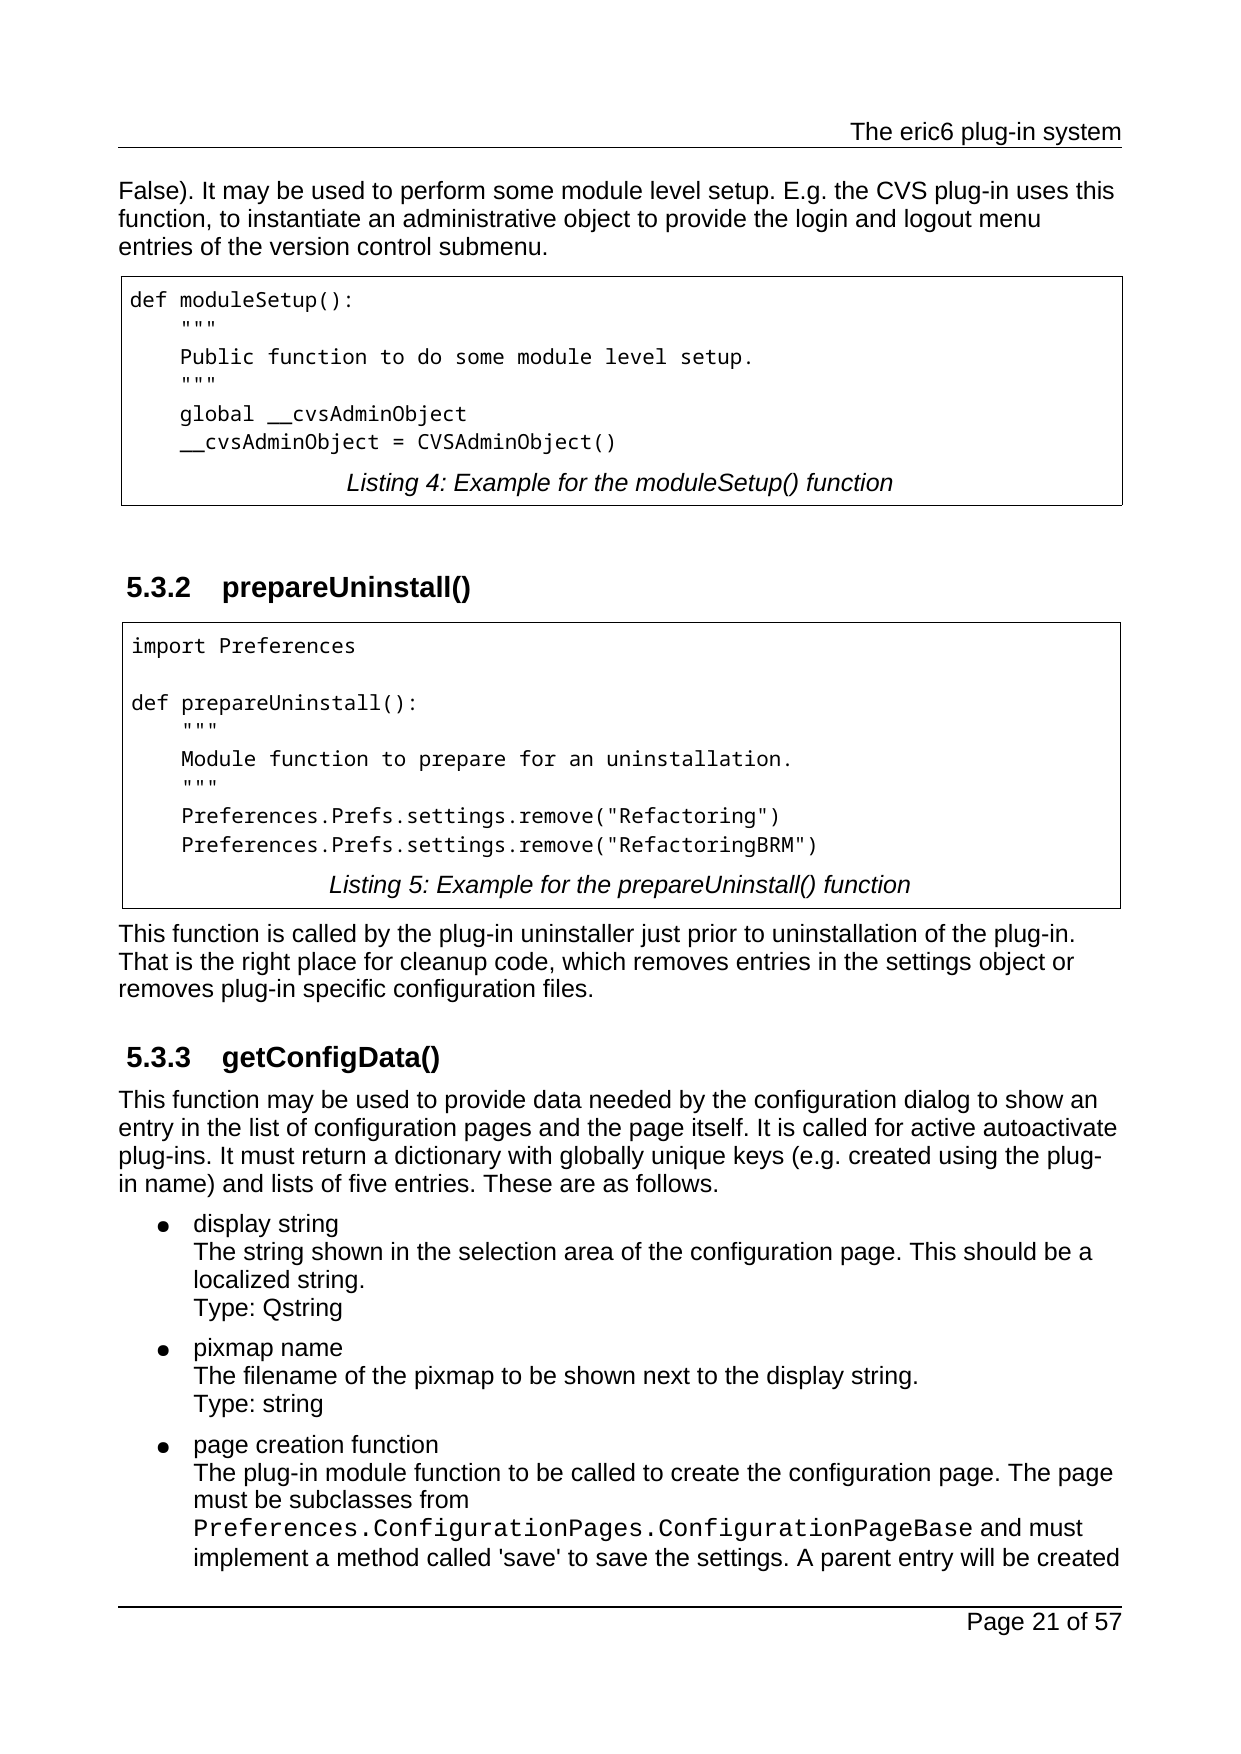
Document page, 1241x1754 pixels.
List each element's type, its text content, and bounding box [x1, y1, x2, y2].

list """ [129, 314, 1113, 342]
list Listing 5: Example for the prepareUninstall() function [131, 871, 1112, 899]
text This function may be used to provide data needed by the configuration dialog to show an entry in the list of configuration pages and the page itself. It is called for active autoactivate plug-ins. It must return a dictionary with globally unique keys (e.g. created using the plug-in name) and lists of five entries. These are as follows. [118, 1086, 1122, 1197]
list pixmap name The filename of the pixmap to be shown next to the display string. Type: string [156, 1334, 1122, 1418]
list Module function to prepare for an uninstallation. [131, 744, 1112, 773]
text This function is called by the plug-in uninstaller just prior to uninstallation of the plug-in. That is the right place for cleanup code, which removes entries in the settings object or removes plug-in specific configuration files. [118, 616, 1122, 1003]
list import Preferences [131, 631, 1112, 659]
list page creation function The plug-in module function to be called to create the configuration page. The page must be subclasses from Preferences.ConfigurationPages.ConfigurationPageBase and must implement a method called 'save' to save the settings. A parent entry will be created [156, 1430, 1122, 1572]
list __cvsAdminObject = CVSAdminObject() [129, 427, 1113, 456]
list def prepareUninstall(): [131, 688, 1112, 716]
list display string The string shown in the selection area of the configuration page. This should be a localized string. Type: Qstring [156, 1210, 1122, 1322]
text False). It may be used to perform some module level setup. E.g. the CVS plug-in uses this function, to instantiate an administrative object to provide the login and logout menu entries of the version control submenu. [118, 177, 1122, 261]
subtitle getConfigData() [118, 1041, 1122, 1073]
list Public function to do some module level setup. [129, 342, 1113, 371]
list def moduleSetup(): [129, 285, 1113, 314]
list global __cvsAdminObject [129, 399, 1113, 427]
list """ [131, 716, 1112, 744]
list Listing 4: Example for the moduleSetup() function [129, 468, 1113, 496]
list Preferences.Prefs.settings.remove("RefactoringBRM") [131, 830, 1112, 858]
list Preferences.Prefs.settings.remove("Refactoring") [131, 801, 1112, 830]
list """ [129, 371, 1113, 399]
subtitle prepareUninstall() [118, 571, 1122, 603]
list """ [131, 773, 1112, 801]
